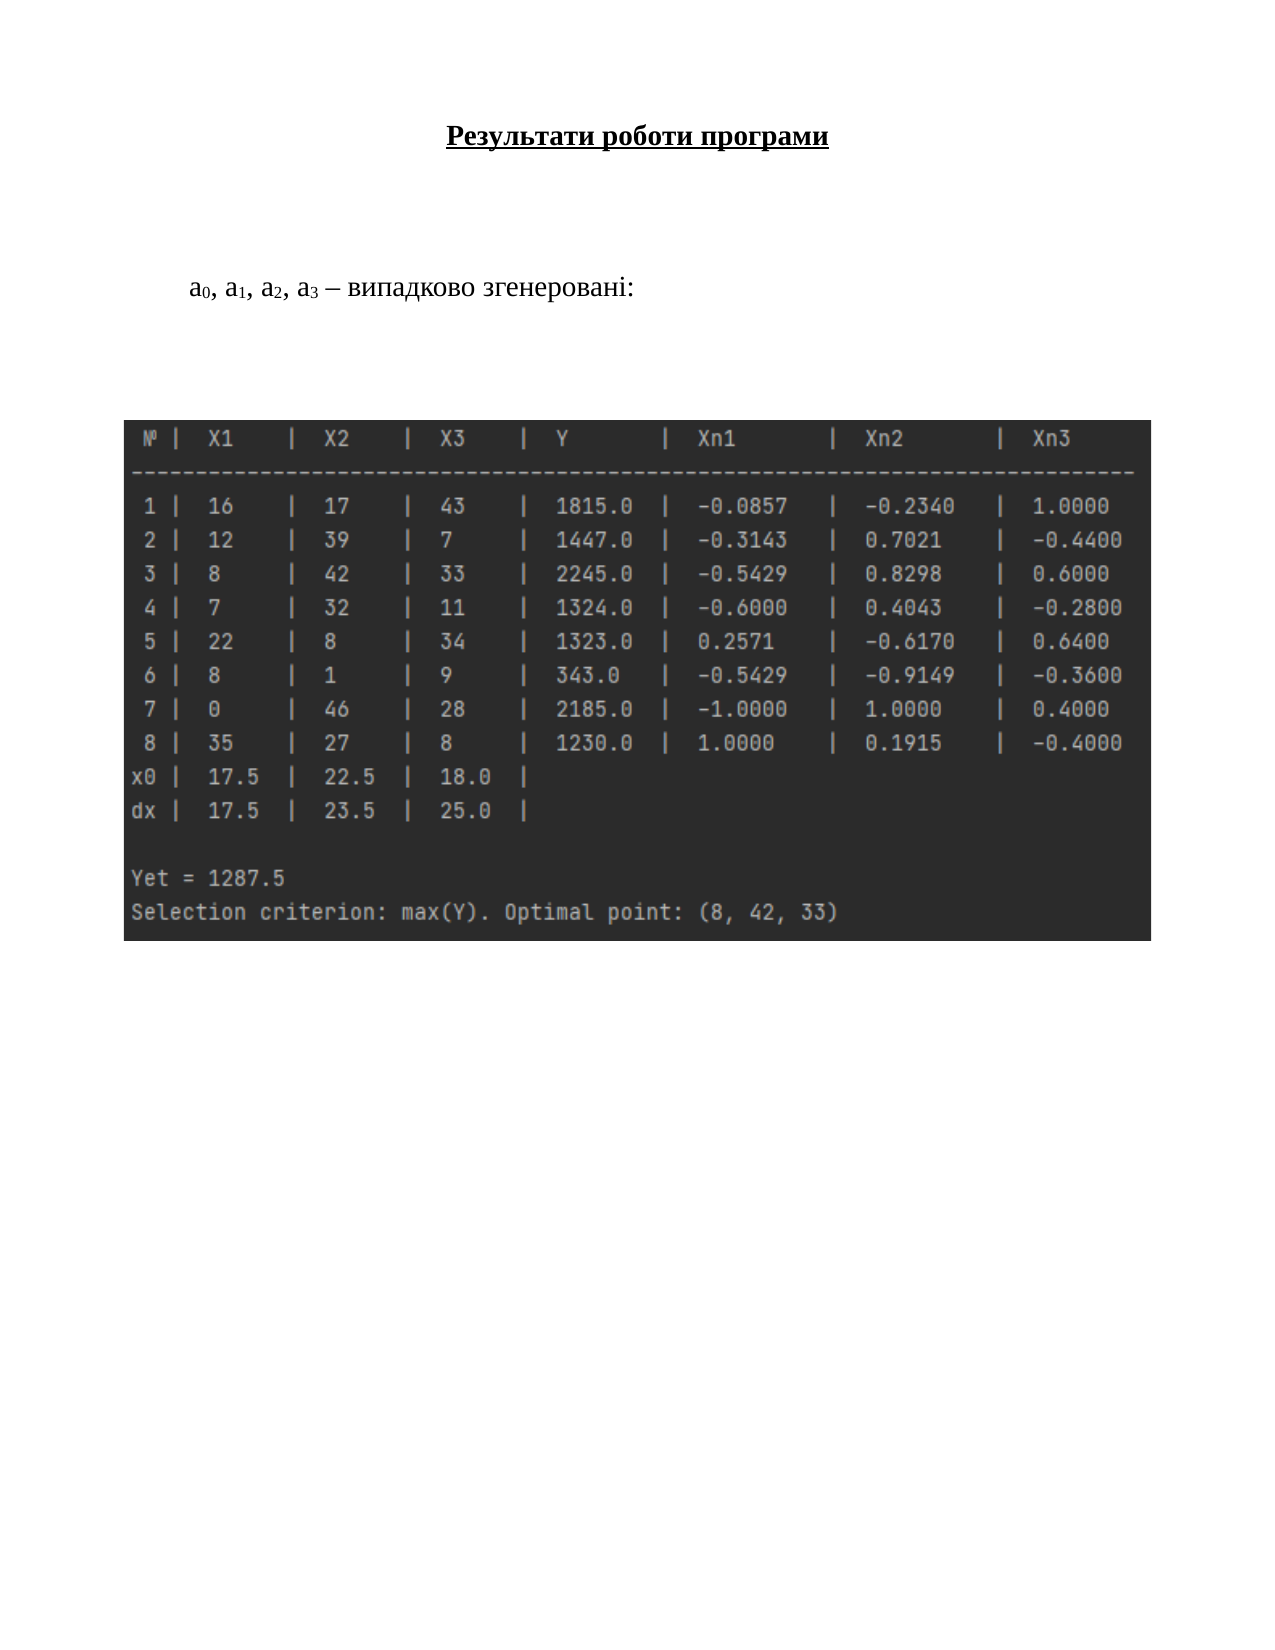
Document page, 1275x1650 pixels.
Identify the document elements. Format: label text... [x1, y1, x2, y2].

picture [123, 420, 1152, 941]
text a0, a1, a2, a3 – випадково згенеровані: [118, 269, 1157, 303]
text Результати роботи програми [118, 118, 1157, 152]
